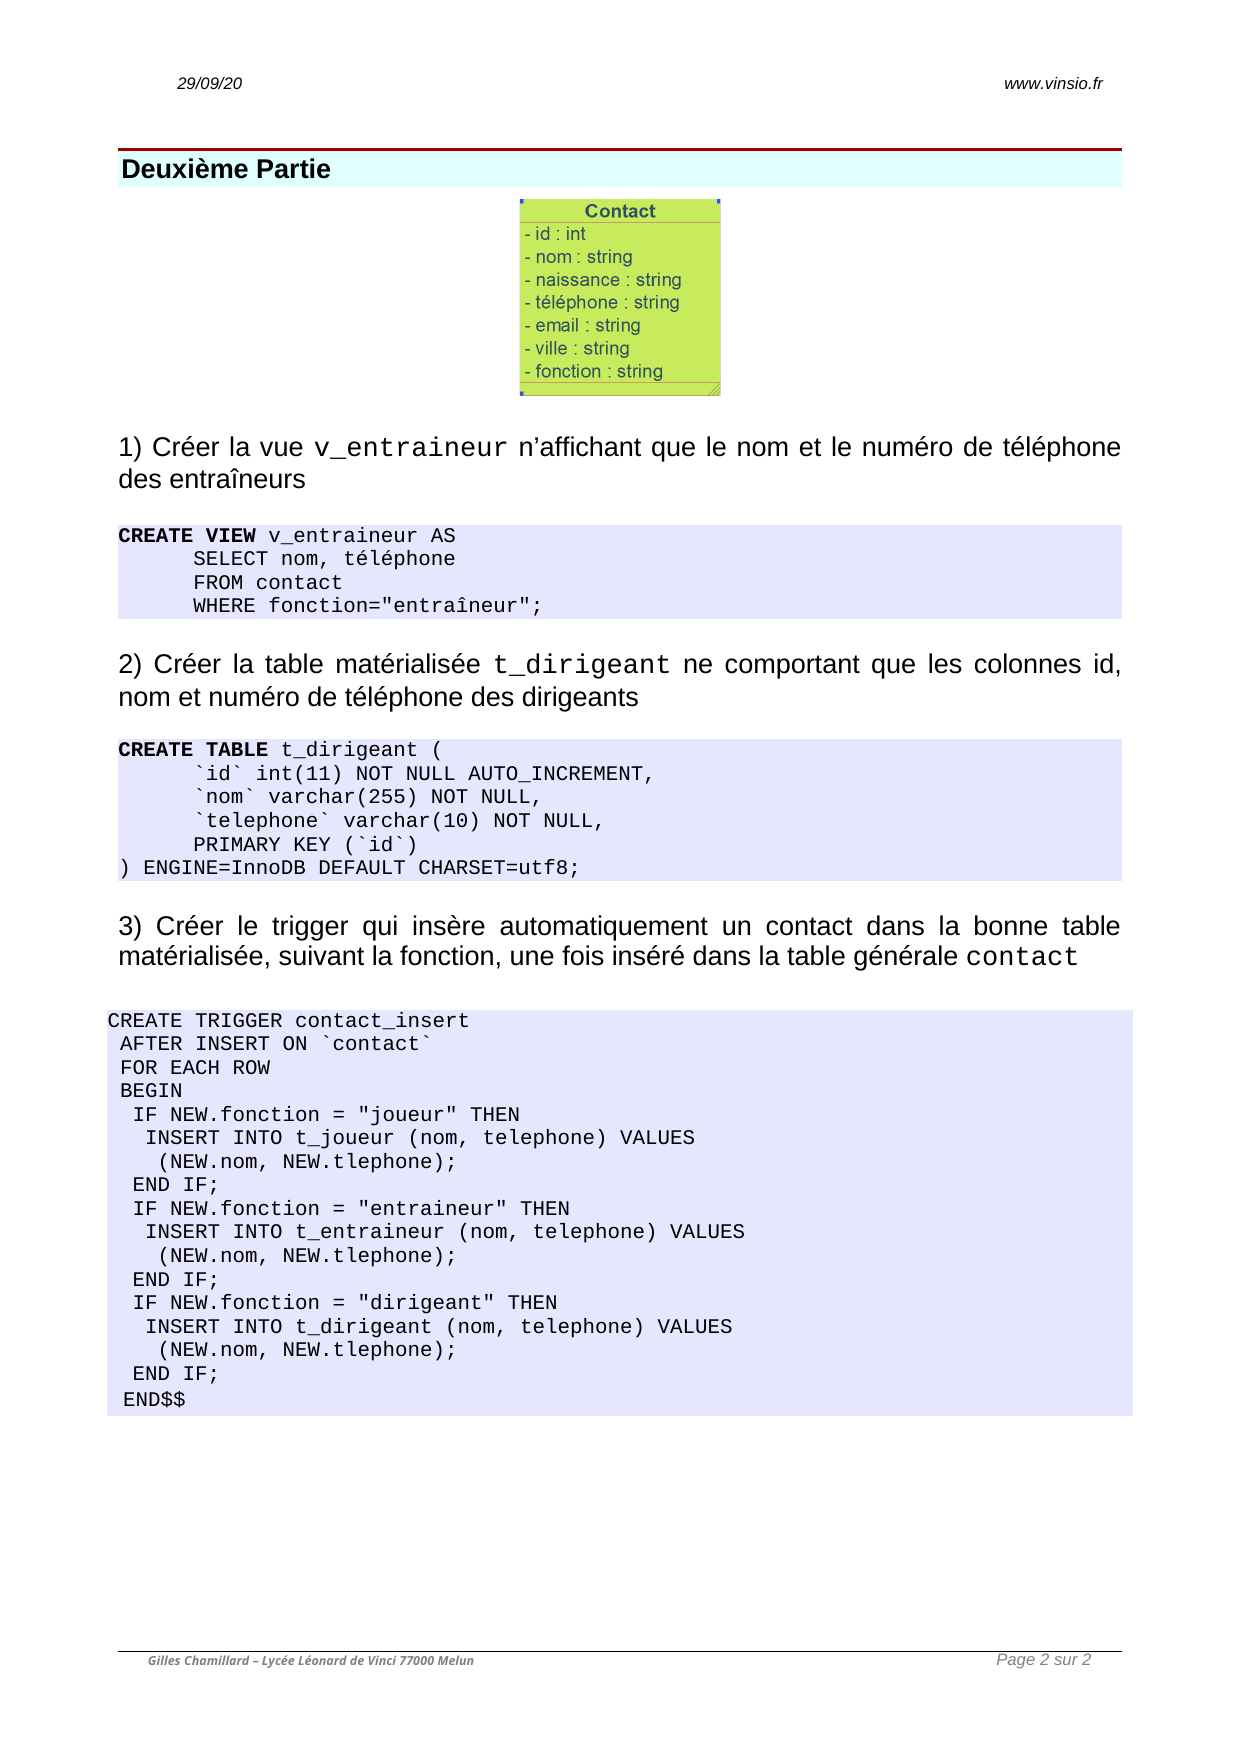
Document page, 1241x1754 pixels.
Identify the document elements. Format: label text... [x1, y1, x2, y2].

text CREATE VIEW v_entraineur AS [118, 525, 1122, 548]
text `nom` varchar(255) NOT NULL, `telephone` varchar(10) NOT NULL, PRIMARY KEY (`id`) ) ENGINE=InnoDB DEFAULT CHARSET=utf8; [118, 787, 1122, 881]
text 2) Créer la table matérialisée t_dirigeant ne comportant que les colonnes id, nom et numéro de téléphone des dirigeants [118, 649, 1122, 712]
text END IF; [107, 1363, 1133, 1386]
text INSERT INTO t_dirigeant (nom, telephone) VALUES [107, 1316, 1133, 1339]
text (NEW.nom, NEW.tlephone); [107, 1245, 1133, 1269]
text IF NEW.fonction = "joueur" THEN [107, 1104, 1133, 1127]
text IF NEW.fonction = "entraineur" THEN [107, 1198, 1133, 1222]
text CREATE TRIGGER contact_insert [107, 1010, 1133, 1033]
picture [519, 199, 721, 396]
text FROM contact [118, 572, 1122, 595]
text `id` int(11) NOT NULL AUTO_INCREMENT, [118, 763, 1122, 787]
text SELECT nom, téléphone [118, 548, 1122, 572]
text END IF; [107, 1174, 1133, 1198]
text WHERE fonction="entraîneur"; [118, 595, 1122, 619]
text 3) Créer le trigger qui insère automatiquement un contact dans la bonne table matérialisée, suivant la fonction, une fois inséré dans la table générale contact [118, 911, 1122, 974]
text END IF; [107, 1269, 1133, 1292]
text 1) Créer la vue v_entraineur n’affichant que le nom et le numéro de téléphone des entraîneurs [118, 432, 1122, 494]
text BEGIN [107, 1080, 1133, 1104]
text END$$ [107, 1386, 1133, 1416]
text INSERT INTO t_joueur (nom, telephone) VALUES [107, 1127, 1133, 1151]
text FOR EACH ROW [107, 1057, 1133, 1080]
text (NEW.nom, NEW.tlephone); [107, 1339, 1133, 1363]
text (NEW.nom, NEW.tlephone); [107, 1151, 1133, 1174]
text CREATE TABLE t_dirigeant ( [118, 739, 1122, 763]
text AFTER INSERT ON `contact` [107, 1033, 1133, 1057]
text INSERT INTO t_entraineur (nom, telephone) VALUES [107, 1222, 1133, 1245]
text Deuxième Partie [118, 151, 1122, 187]
text IF NEW.fonction = "dirigeant" THEN [107, 1292, 1133, 1316]
